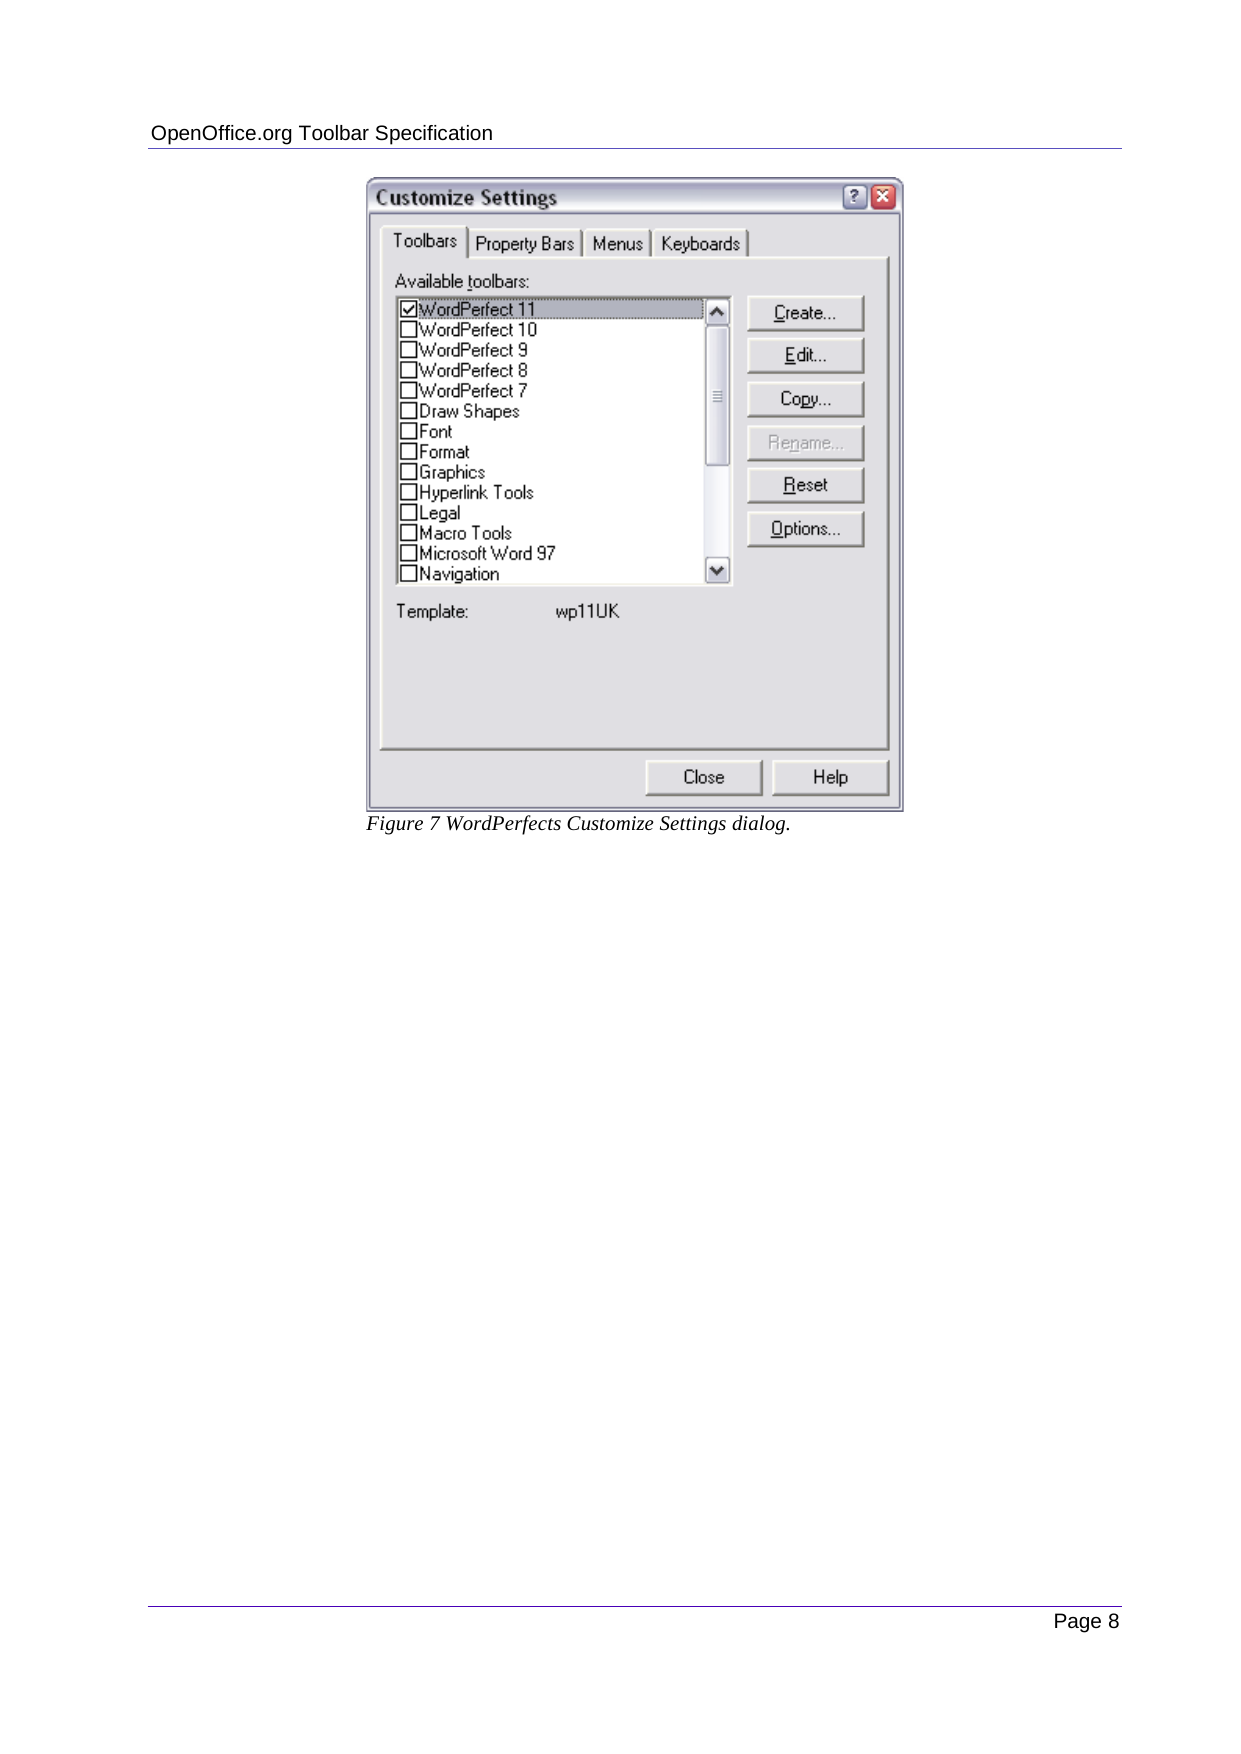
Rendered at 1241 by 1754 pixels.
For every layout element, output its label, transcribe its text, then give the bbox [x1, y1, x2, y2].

picture [366, 177, 904, 812]
text Figure 7 WordPerfects Customize Settings dialog. [366, 812, 904, 834]
